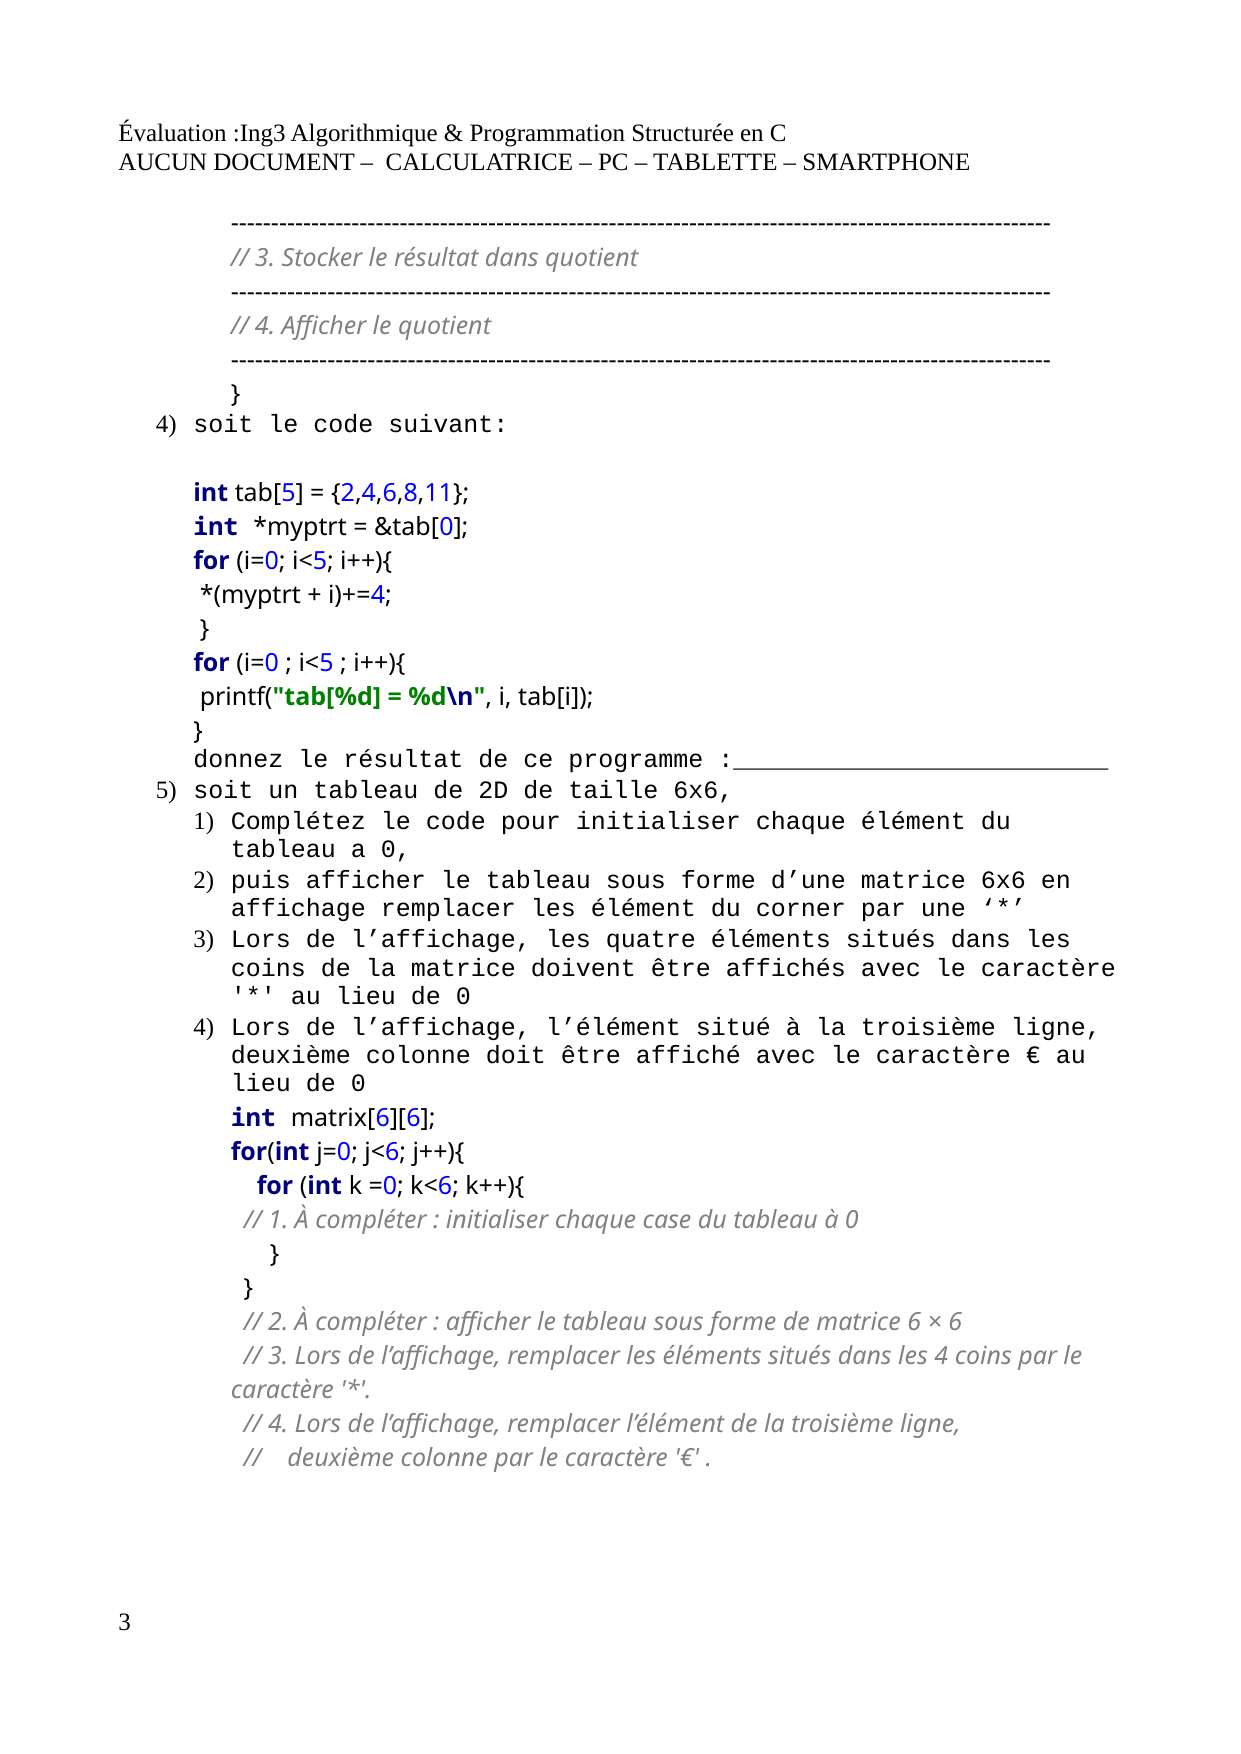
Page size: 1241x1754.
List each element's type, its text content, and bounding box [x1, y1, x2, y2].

list int matrix[6][6]; for(int j=0; j<6; j++){ for (int k =0; k<6; k++){ // 1. À compléter : initialiser chaque case du tableau à 0 } } // 2. À compléter : afficher le tableau sous forme de matrice 6 × 6 // 3. Lors de l’affichage, remplacer les éléments situés dans les 4 coins par le caractère '*'. // 4. Lors de l’affichage, remplacer l’élément de la troisième ligne, // deuxième colonne par le caractère '€' . [193, 1099, 1122, 1474]
list puis afficher le tableau sous forme d’une matrice 6x6 en affichage remplacer les élément du corner par une ‘*’ [193, 865, 1122, 924]
list soit un tableau de 2D de taille 6x6, [156, 775, 1122, 806]
list Lors de l’affichage, l’élément situé à la troisième ligne, deuxième colonne doit être affiché avec le caractère € au lieu de 0 [193, 1012, 1122, 1099]
list for (i=0 ; i<5 ; i++){ printf("tab[%d] = %d\n", i, tab[i]); } [156, 645, 1122, 747]
list int tab[5] = {2,4,6,8,11}; int *myptrt = &tab[0]; for (i=0; i<5; i++){ *(myptrt + i)+=4; } [156, 440, 1122, 645]
list ------------------------------------------------------------------------------------------------------ // 3. Stocker le résultat dans quotient ------------------------------------------------------------------------------------------------------ // 4. Afficher le quotient ------------------------------------------------------------------------------------------------------ } [193, 205, 1122, 409]
list donnez le résultat de ce programme :_________________________ [156, 747, 1122, 775]
list Complétez le code pour initialiser chaque élément du tableau a 0, [193, 806, 1122, 865]
list Lors de l’affichage, les quatre éléments situés dans les coins de la matrice doivent être affichés avec le caractère '*' au lieu de 0 [193, 924, 1122, 1012]
list soit le code suivant: [156, 409, 1122, 440]
